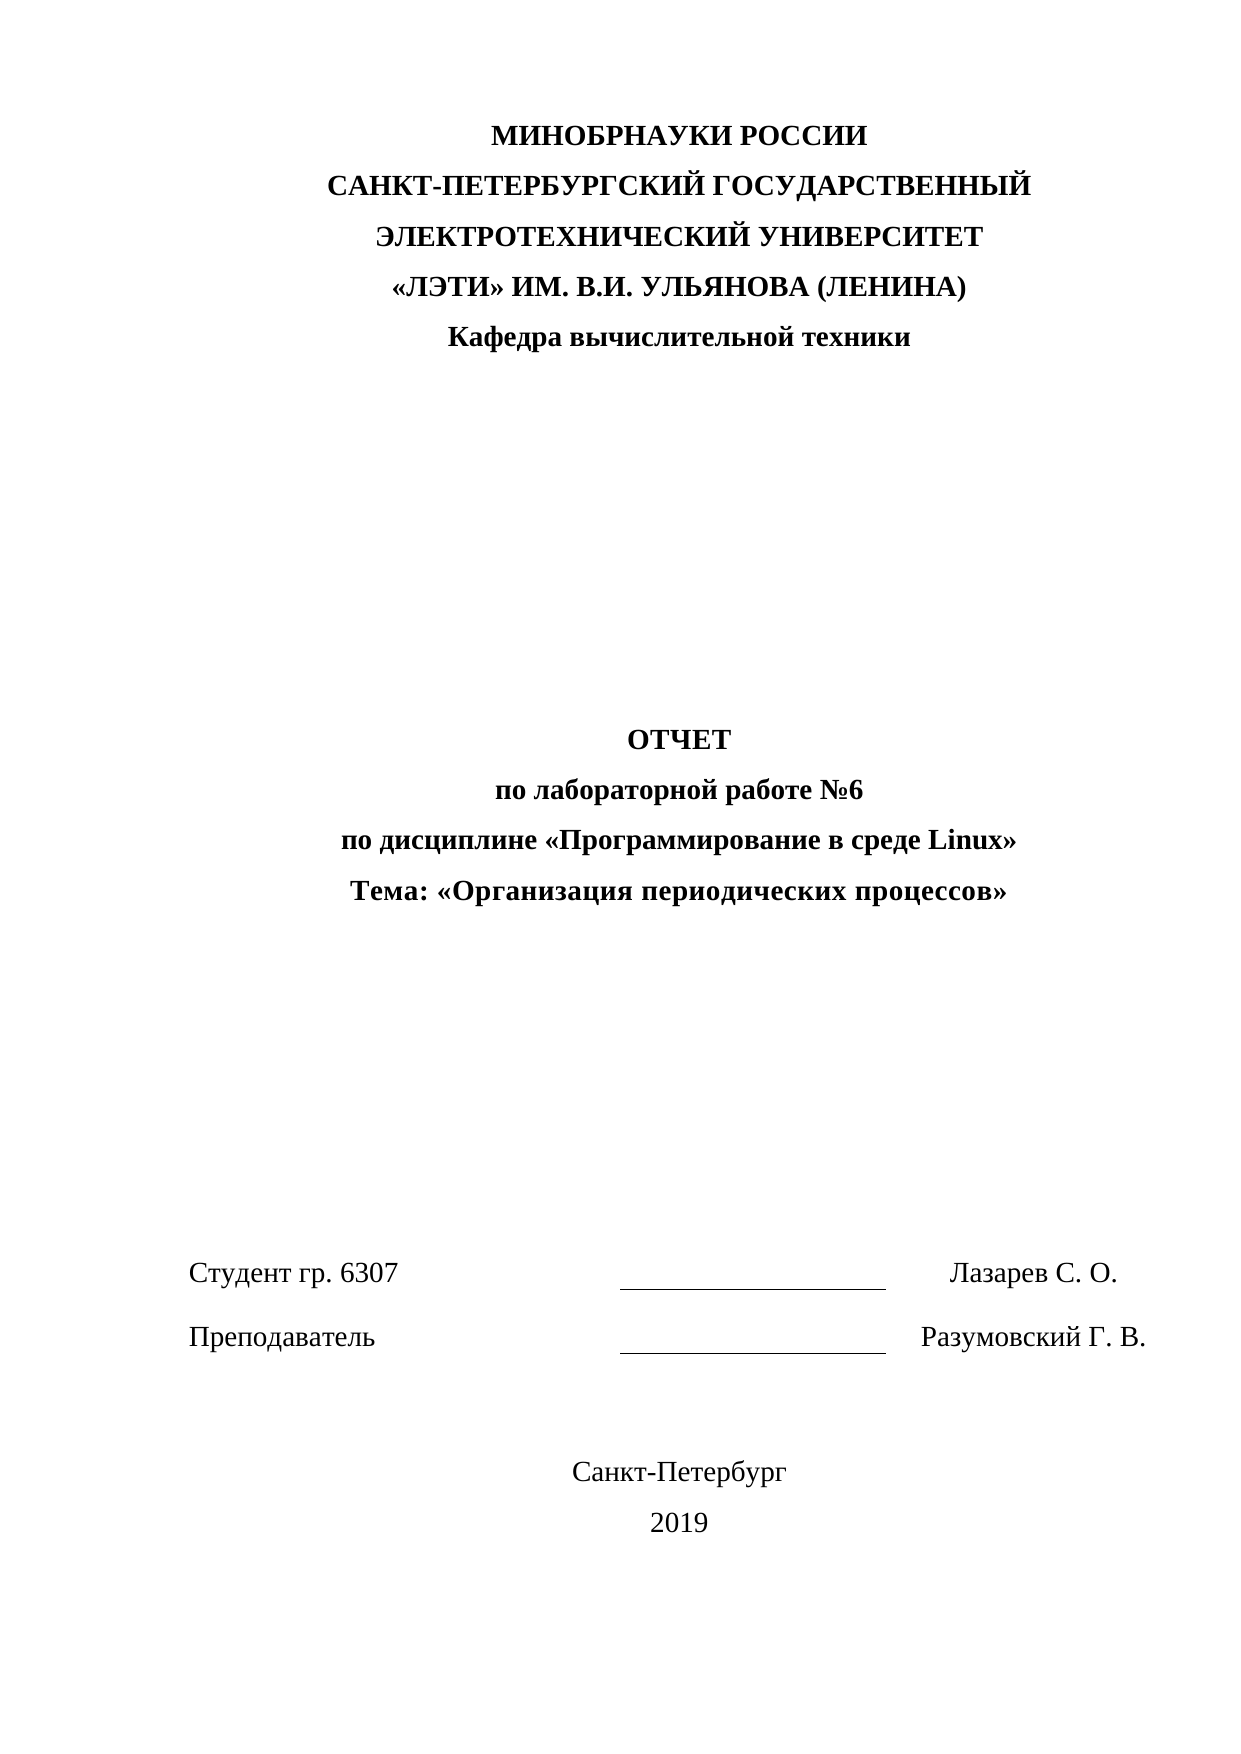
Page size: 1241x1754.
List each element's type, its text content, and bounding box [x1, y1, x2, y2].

text Кафедра вычислительной техники [177, 319, 1181, 353]
text отчет [177, 722, 1181, 755]
table_cell [620, 1290, 886, 1353]
text Санкт-Петербургский государственный [177, 168, 1181, 202]
table_header Лазарев С. О. [886, 1225, 1181, 1289]
text Тема: «Организация периодических процессов» [177, 873, 1181, 906]
text «ЛЭТИ» им. В.И. Ульянова (Ленина) [177, 269, 1181, 303]
text МИНОБРНАУКИ РОССИИ [177, 118, 1181, 152]
text 2019 [177, 1505, 1181, 1538]
table_header [620, 1225, 886, 1289]
text Санкт-Петербург [177, 1454, 1181, 1488]
table_cell Разумовский Г. В. [886, 1289, 1181, 1353]
text по лабораторной работе №6 [177, 772, 1181, 806]
table_header Студент гр. 6307 [177, 1225, 620, 1289]
text по дисциплине «Программирование в среде Linux» [177, 822, 1181, 856]
text электротехнический университет [177, 219, 1181, 252]
table_cell Преподаватель [177, 1289, 620, 1353]
